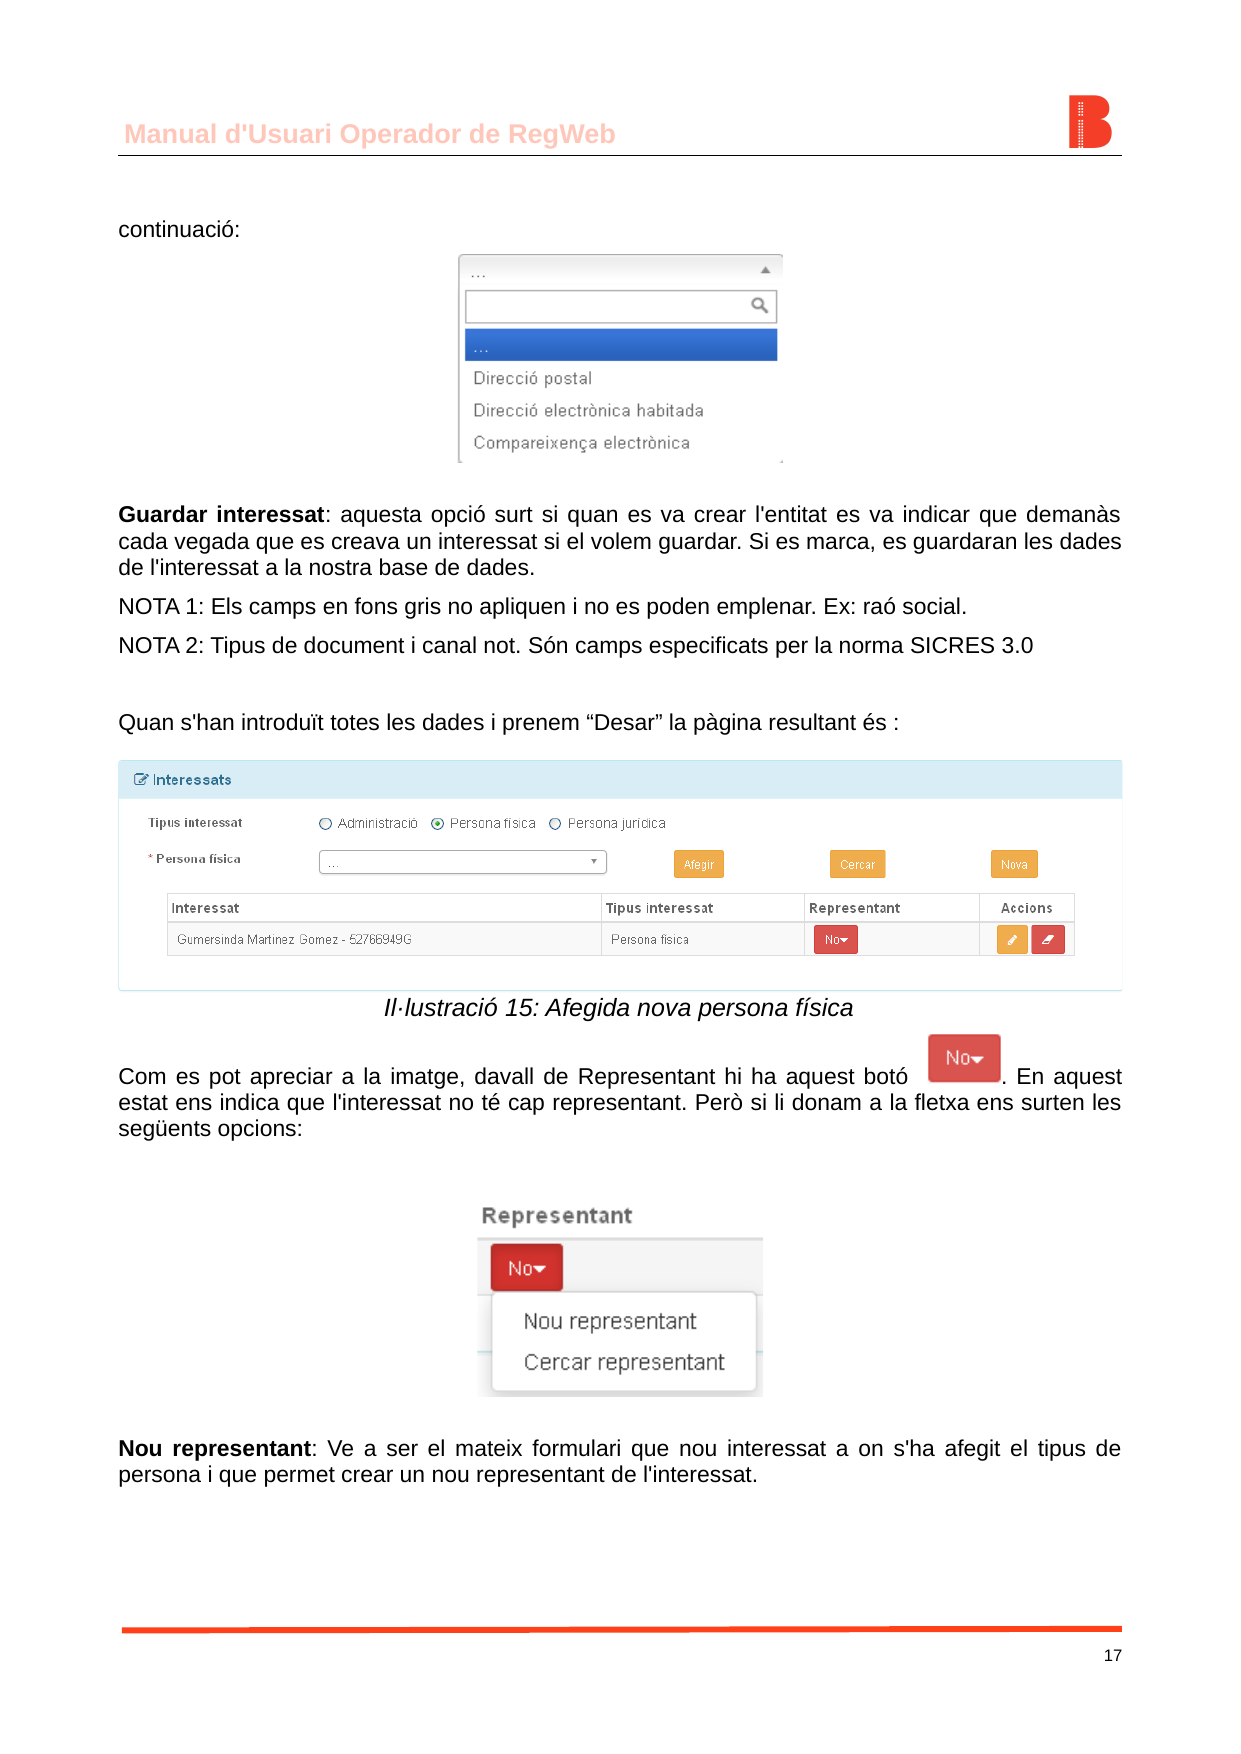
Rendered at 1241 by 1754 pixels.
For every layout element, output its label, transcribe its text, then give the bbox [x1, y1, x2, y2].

text Com es pot apreciar a la imatge, davall de Representant hi ha aquest botó . En aquest estat ens indica que l'interessat no té cap representant. Però si li donam a la fletxa ens surten les següents opcions: [118, 1034, 1122, 1142]
text NOTA 2: Tipus de document i canal not. Són camps especificats per la norma SICRES 3.0 [118, 632, 1122, 658]
text Guardar interessat: aquesta opció surt si quan es va crear l'entitat es va indicar que demanàs cada vegada que es creava un interessat si el volem guardar. Si es marca, es guardaran les dades de l'interessat a la nostra base de dades. [118, 501, 1122, 580]
text NOTA 1: Els camps en fons gris no apliquen i no es poden emplenar. Ex: raó social. [118, 593, 1122, 619]
picture [118, 760, 1123, 993]
text Quan s'han introduït totes les dades i prenem “Desar” la pàgina resultant és : [118, 709, 1122, 736]
picture [1063, 94, 1117, 150]
picture [457, 254, 783, 463]
picture [477, 1193, 764, 1397]
picture [927, 1034, 1001, 1084]
text continuació: [118, 216, 1122, 242]
text Nou representant: Ve a ser el mateix formulari que nou interessat a on s'ha afegit el tipus de persona i que permet crear un nou representant de l'interessat. [118, 1435, 1122, 1488]
text Il·lustració 15: Afegida nova persona física [118, 993, 1122, 1022]
